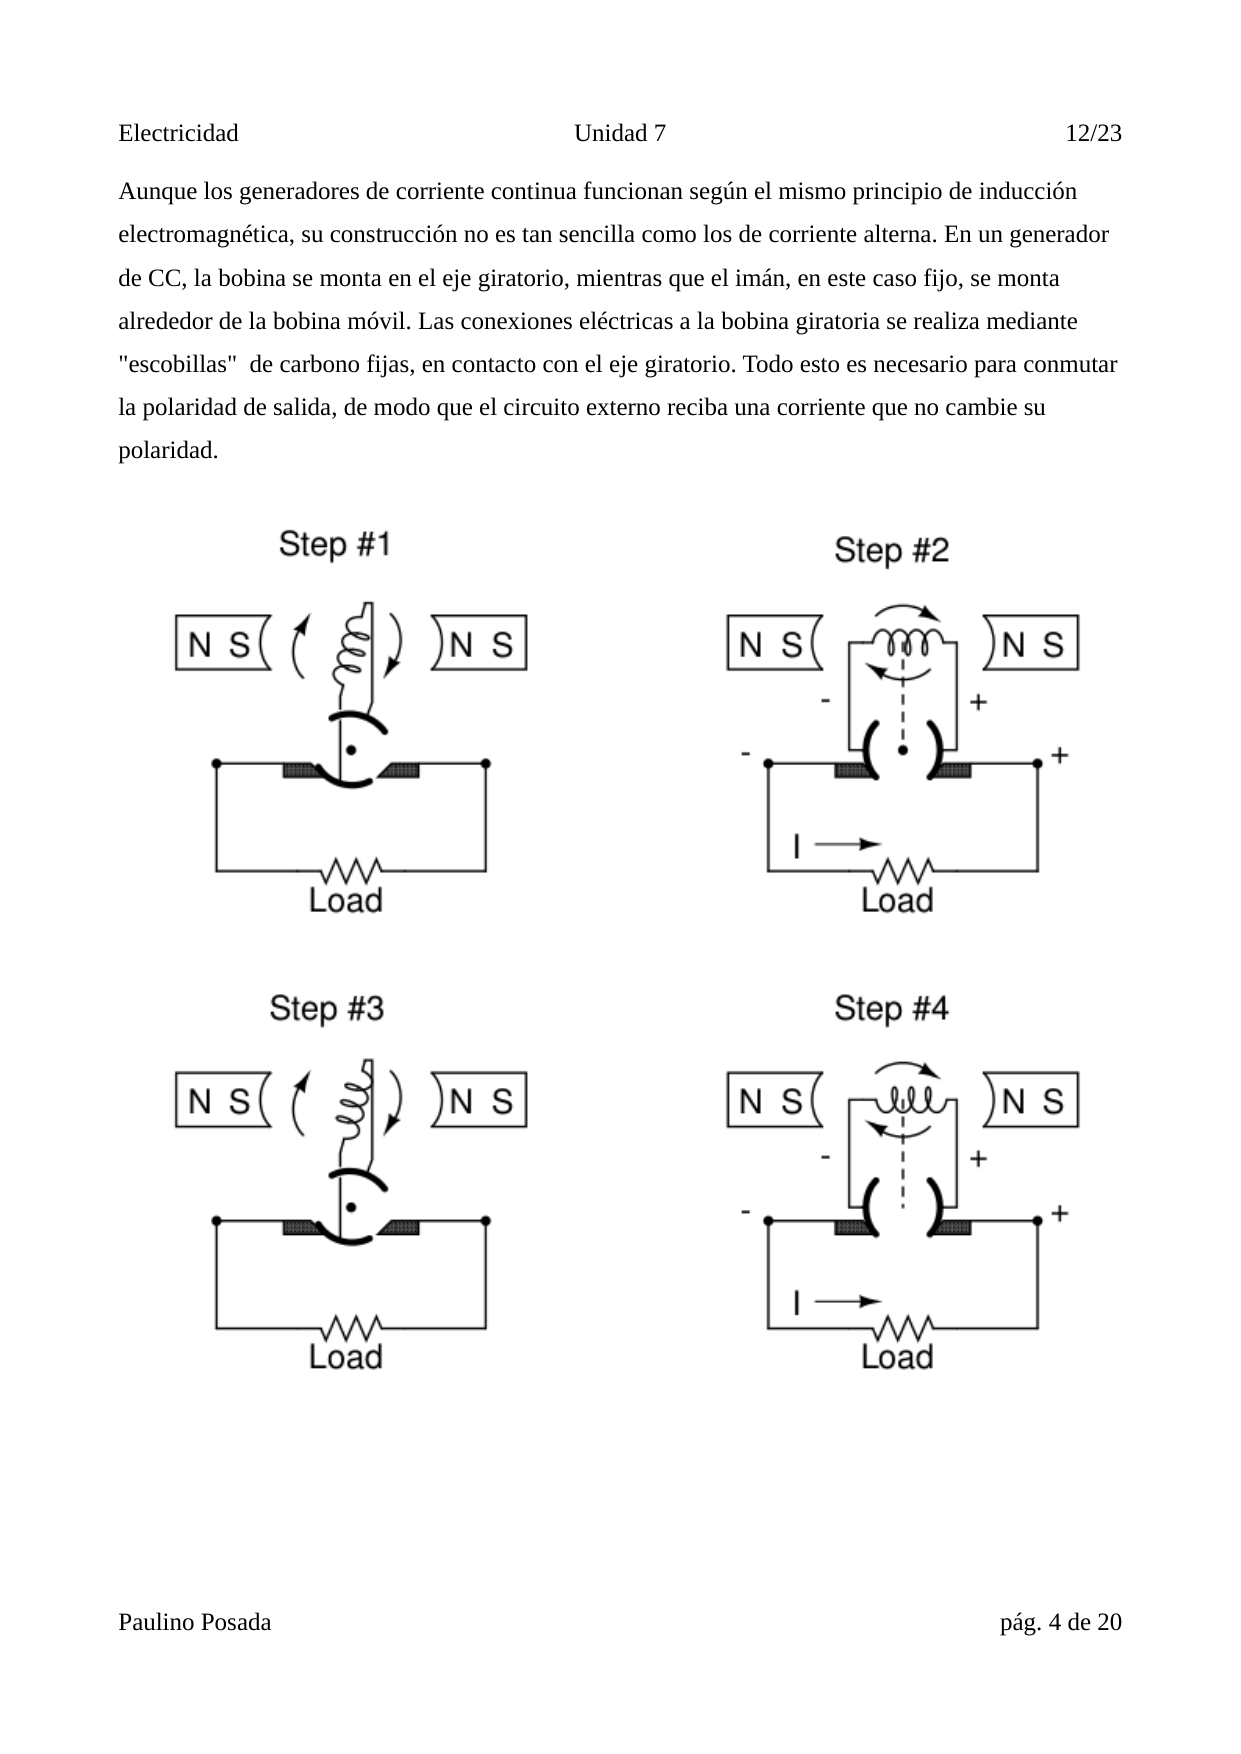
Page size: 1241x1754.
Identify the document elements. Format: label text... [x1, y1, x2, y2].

picture [138, 521, 1102, 1381]
text Aunque los generadores de corriente continua funcionan según el mismo principio de inducción electromagnética, su construcción no es tan sencilla como los de corriente alterna. En un generador de CC, la bobina se monta en el eje giratorio, mientras que el imán, en este caso fijo, se monta alrededor de la bobina móvil. Las conexiones eléctricas a la bobina giratoria se realiza mediante "escobillas" de carbono fijas, en contacto con el eje giratorio. Todo esto es necesario para conmutar la polaridad de salida, de modo que el circuito externo reciba una corriente que no cambie su polaridad. [118, 176, 1122, 464]
